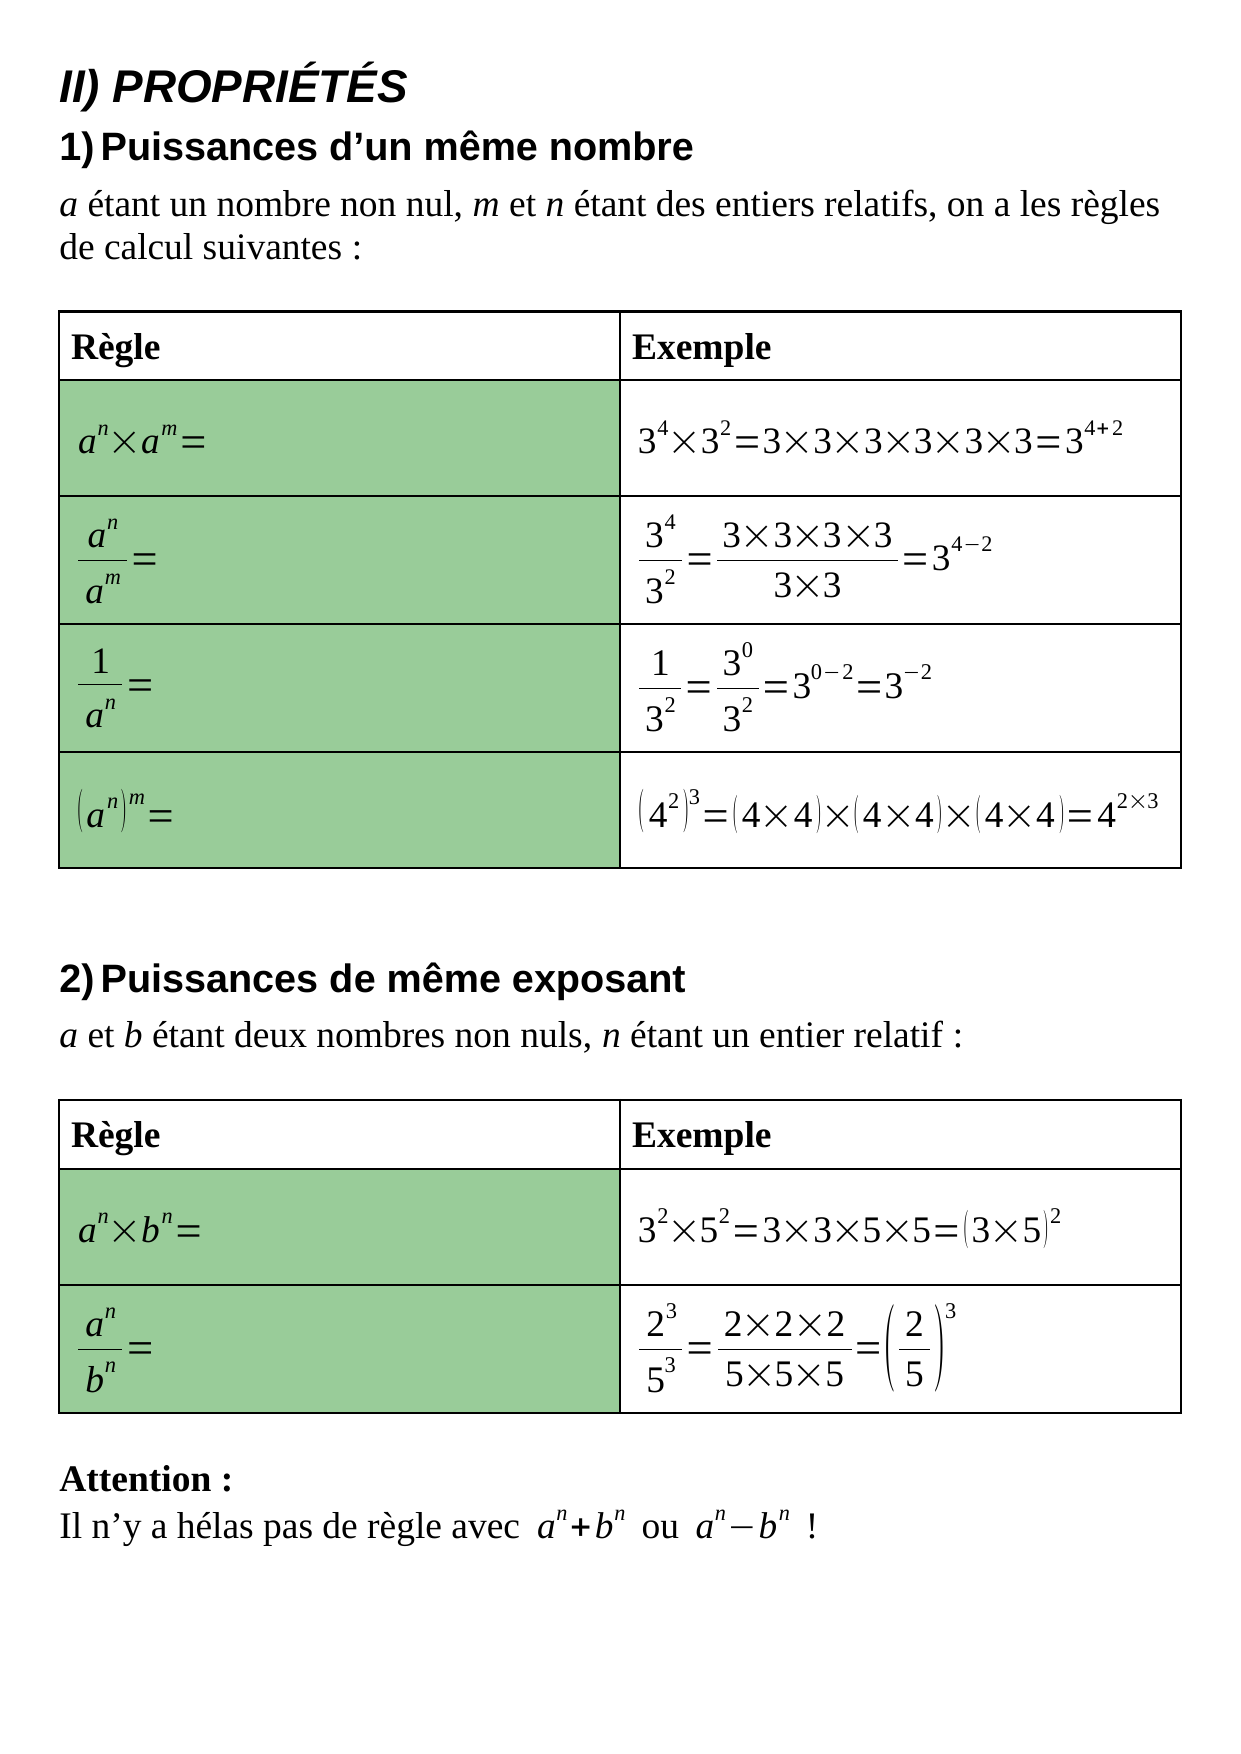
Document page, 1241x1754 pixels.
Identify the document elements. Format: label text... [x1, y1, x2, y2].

table_cell [60, 753, 619, 867]
table_header Exemple [621, 313, 1180, 379]
table_cell [621, 753, 1180, 867]
table_cell [621, 497, 1180, 623]
table_cell [621, 625, 1180, 751]
table_cell [60, 497, 619, 623]
table_cell [60, 1286, 619, 1412]
list Propriétés [59, 59, 1181, 112]
table_cell [621, 1170, 1180, 1284]
table_cell [621, 381, 1180, 495]
text Il n’y a hélas pas de règle avec ou ! [59, 1500, 1181, 1547]
table_header Règle [60, 1101, 619, 1168]
text a étant un nombre non nul, m et n étant des entiers relatifs, on a les règles de calcul suivantes : [59, 181, 1181, 267]
table_cell [621, 1286, 1180, 1412]
text Attention : [59, 1457, 1181, 1500]
table_cell [60, 1170, 619, 1284]
list Puissances de même exposant [59, 955, 1181, 1001]
table_cell [60, 381, 619, 495]
table_cell [60, 625, 619, 751]
list Puissances d’un même nombre [59, 123, 1181, 169]
table_header Exemple [621, 1101, 1180, 1168]
text a et b étant deux nombres non nuls, n étant un entier relatif : [59, 1013, 1181, 1056]
table_header Règle [60, 313, 619, 379]
